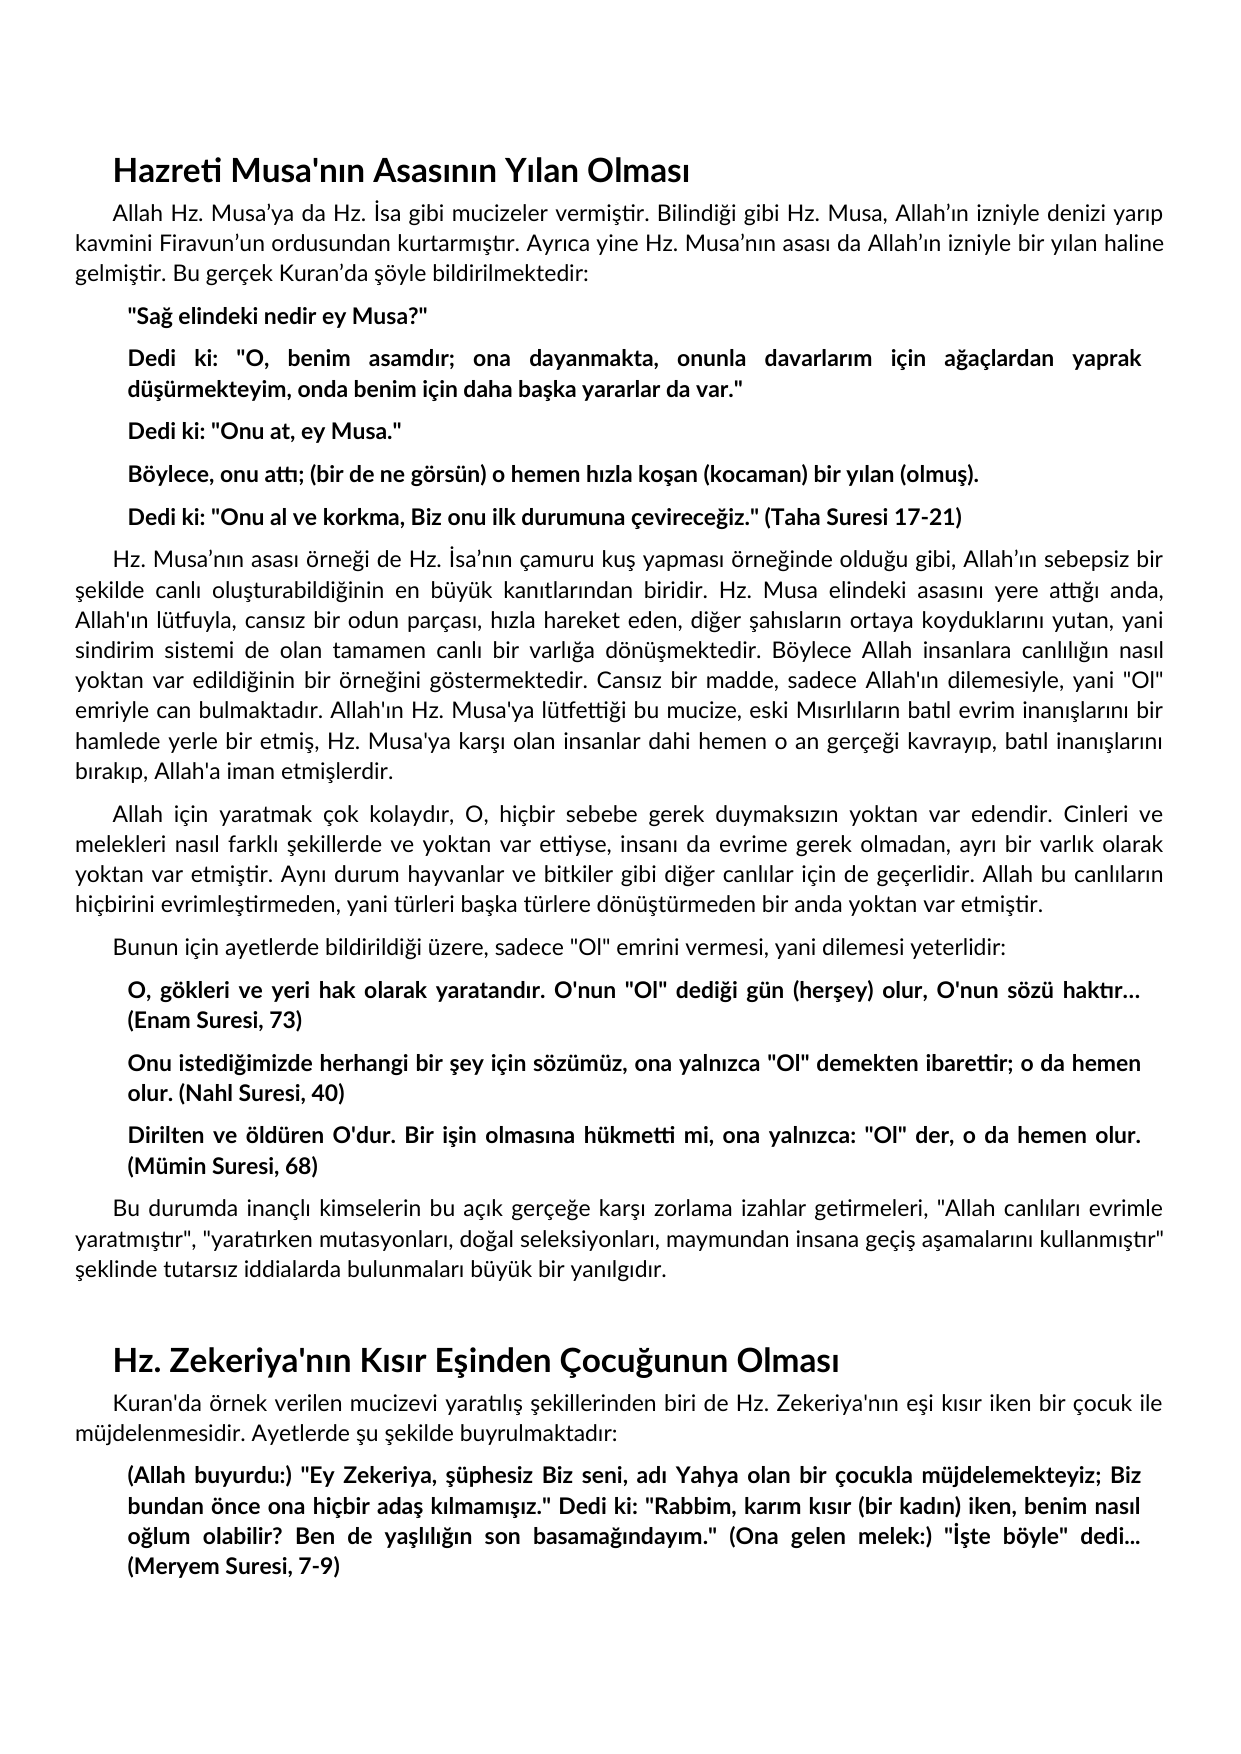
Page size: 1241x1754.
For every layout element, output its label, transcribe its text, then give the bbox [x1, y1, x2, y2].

subtitle Hz. Zekeriya'nın Kısır Eşinden Çocuğunun Olması [112, 1340, 1165, 1380]
text Dirilten ve öldüren O'dur. Bir işin olmasına hükmetti mi, ona yalnızca: "Ol" der, o da hemen olur. (Mümin Suresi, 68) [127, 1121, 1143, 1179]
text Bunun için ayetlerde bildirildiği üzere, sadece "Ol" emrini vermesi, yani dilemesi yeterlidir: [75, 933, 1165, 960]
text O, gökleri ve yeri hak olarak yaratandır. O'nun "Ol" dediği gün (herşey) olur, O'nun sözü haktır… (Enam Suresi, 73) [127, 975, 1143, 1033]
text (Allah buyurdu:) "Ey Zekeriya, şüphesiz Biz seni, adı Yahya olan bir çocukla müjdelemekteyiz; Biz bundan önce ona hiçbir adaş kılmamışız." Dedi ki: "Rabbim, karım kısır (bir kadın) iken, benim nasıl oğlum olabilir? Ben de yaşlılığın son basamağındayım." (Ona gelen melek:) "İşte böyle" dedi... (Meryem Suresi, 7-9) [127, 1461, 1143, 1579]
text Dedi ki: "O, benim asamdır; ona dayanmakta, onunla davarlarım için ağaçlardan yaprak düşürmekteyim, onda benim için daha başka yararlar da var." [127, 344, 1143, 402]
text Kuran'da örnek verilen mucizevi yaratılış şekillerinden biri de Hz. Zekeriya'nın eşi kısır iken bir çocuk ile müjdelenmesidir. Ayetlerde şu şekilde buyrulmaktadır: [75, 1388, 1165, 1446]
text Bu durumda inançlı kimselerin bu açık gerçeğe karşı zorlama izahlar getirmeleri, "Allah canlıları evrimle yaratmıştır", "yaratırken mutasyonları, doğal seleksiyonları, maymundan insana geçiş aşamalarını kullanmıştır" şeklinde tutarsız iddialarda bulunmaları büyük bir yanılgıdır. [75, 1194, 1165, 1282]
text Dedi ki: "Onu at, ey Musa." [127, 417, 1143, 444]
text "Sağ elindeki nedir ey Musa?" [127, 301, 1143, 329]
text Dedi ki: "Onu al ve korkma, Biz onu ilk durumuna çevireceğiz." (Taha Suresi 17-21) [127, 502, 1143, 530]
subtitle Hazreti Musa'nın Asasının Yılan Olması [112, 150, 1165, 190]
text Böylece, onu attı; (bir de ne görsün) o hemen hızla koşan (kocaman) bir yılan (olmuş). [127, 460, 1143, 487]
text Allah Hz. Musa’ya da Hz. İsa gibi mucizeler vermiştir. Bilindiği gibi Hz. Musa, Allah’ın izniyle denizi yarıp kavmini Firavun’un ordusundan kurtarmıştır. Ayrıca yine Hz. Musa’nın asası da Allah’ın izniyle bir yılan haline gelmiştir. Bu gerçek Kuran’da şöyle bildirilmektedir: [75, 198, 1165, 286]
text Onu istediğimizde herhangi bir şey için sözümüz, ona yalnızca "Ol" demekten ibarettir; o da hemen olur. (Nahl Suresi, 40) [127, 1048, 1143, 1106]
text Hz. Musa’nın asası örneği de Hz. İsa’nın çamuru kuş yapması örneğinde olduğu gibi, Allah’ın sebepsiz bir şekilde canlı oluşturabildiğinin en büyük kanıtlarından biridir. Hz. Musa elindeki asasını yere attığı anda, Allah'ın lütfuyla, cansız bir odun parçası, hızla hareket eden, diğer şahısların ortaya koyduklarını yutan, yani sindirim sistemi de olan tamamen canlı bir varlığa dönüşmektedir. Böylece Allah insanlara canlılığın nasıl yoktan var edildiğinin bir örneğini göstermektedir. Cansız bir madde, sadece Allah'ın dilemesiyle, yani "Ol" emriyle can bulmaktadır. Allah'ın Hz. Musa'ya lütfettiği bu mucize, eski Mısırlıların batıl evrim inanışlarını bir hamlede yerle bir etmiş, Hz. Musa'ya karşı olan insanlar dahi hemen o an gerçeği kavrayıp, batıl inanışlarını bırakıp, Allah'a iman etmişlerdir. [75, 545, 1165, 784]
text Allah için yaratmak çok kolaydır, O, hiçbir sebebe gerek duymaksızın yoktan var edendir. Cinleri ve melekleri nasıl farklı şekillerde ve yoktan var ettiyse, insanı da evrime gerek olmadan, ayrı bir varlık olarak yoktan var etmiştir. Aynı durum hayvanlar ve bitkiler gibi diğer canlılar için de geçerlidir. Allah bu canlıların hiçbirini evrimleştirmeden, yani türleri başka türlere dönüştürmeden bir anda yoktan var etmiştir. [75, 799, 1165, 917]
